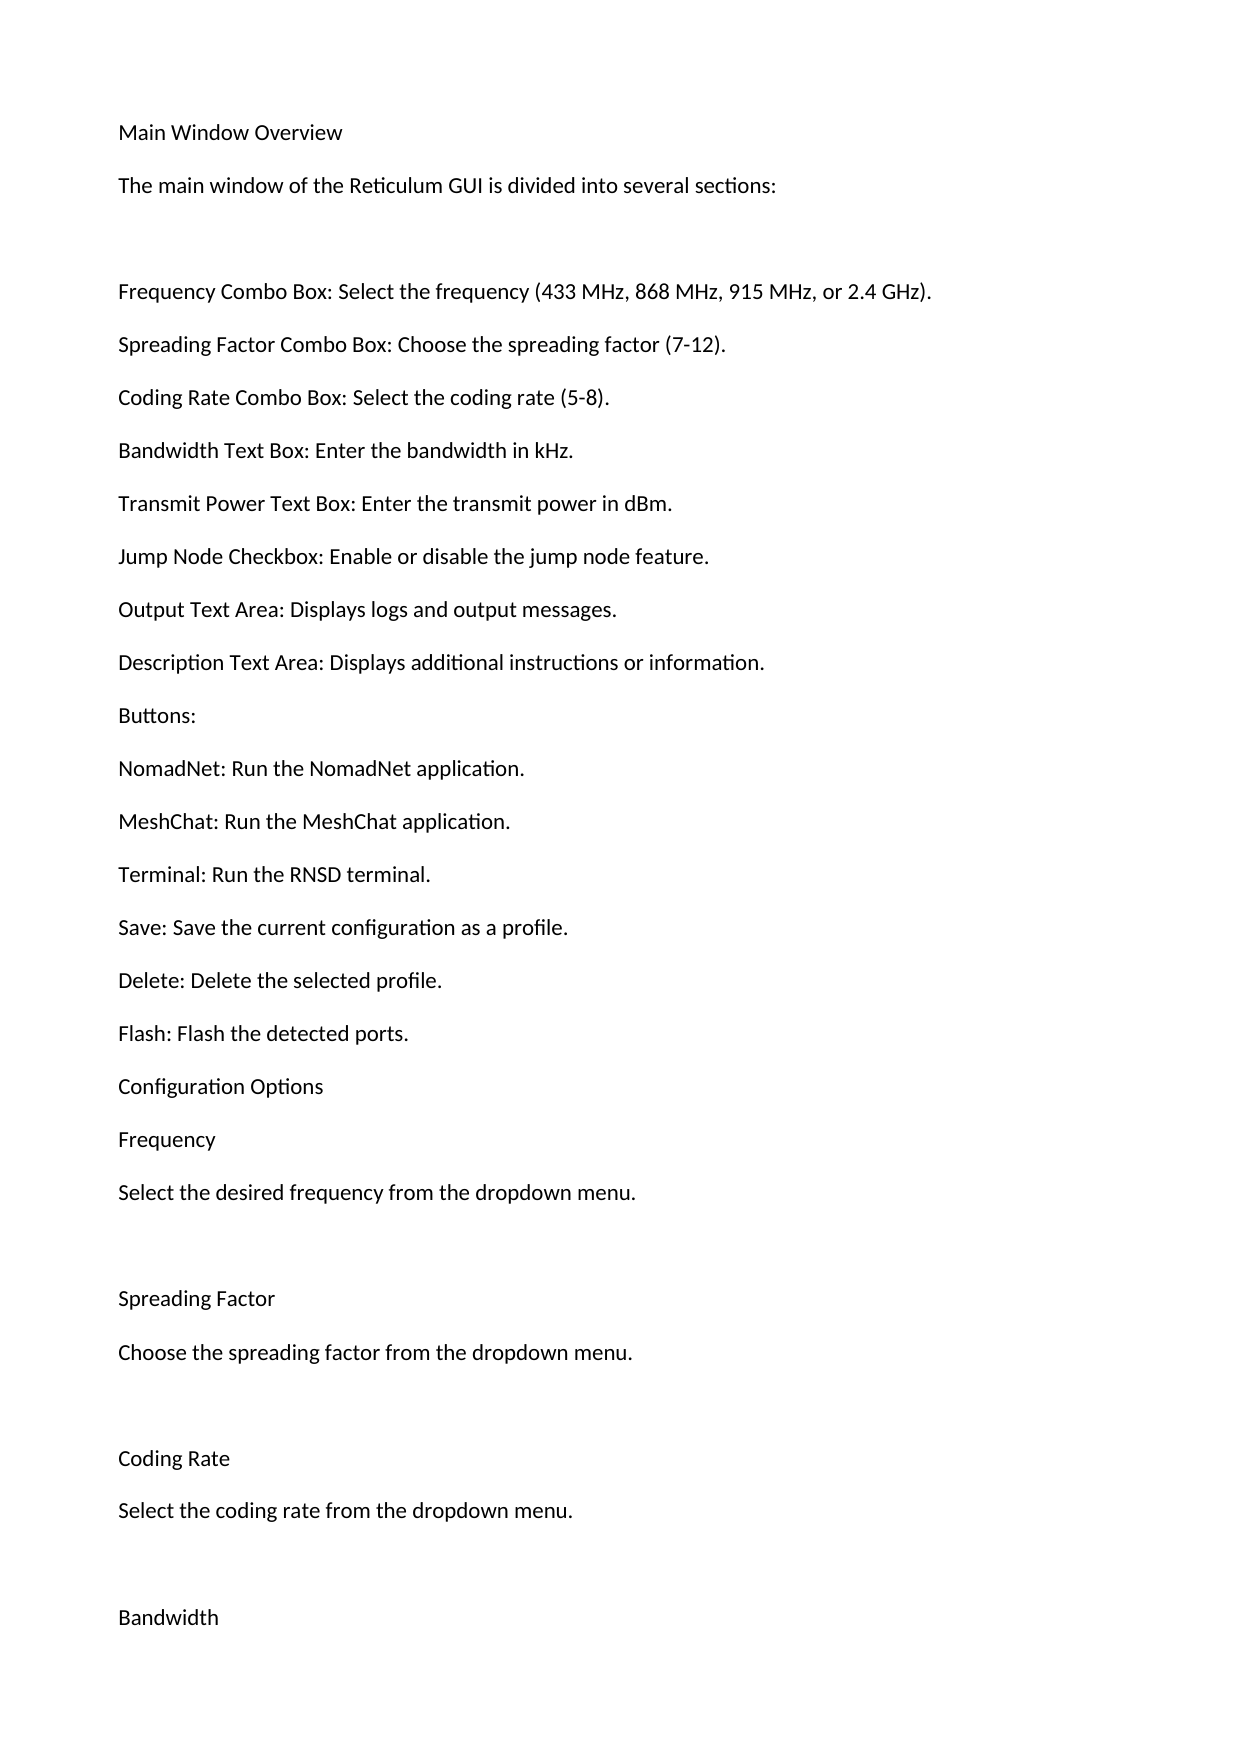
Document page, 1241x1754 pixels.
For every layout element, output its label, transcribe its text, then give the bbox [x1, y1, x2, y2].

text NomadNet: Run the NomadNet application. [118, 754, 1122, 782]
text Description Text Area: Displays additional instructions or information. [118, 648, 1122, 676]
text Output Text Area: Displays logs and output messages. [118, 595, 1122, 623]
text Choose the spreading factor from the dropdown menu. [118, 1338, 1122, 1366]
text Coding Rate Combo Box: Select the coding rate (5-8). [118, 383, 1122, 411]
text Frequency Combo Box: Select the frequency (433 MHz, 868 MHz, 915 MHz, or 2.4 GHz). [118, 277, 1122, 305]
text Select the coding rate from the dropdown menu. [118, 1497, 1122, 1525]
text Jump Node Checkbox: Enable or disable the jump node feature. [118, 542, 1122, 570]
text Terminal: Run the RNSD terminal. [118, 860, 1122, 888]
text Select the desired frequency from the dropdown menu. [118, 1178, 1122, 1207]
text Configuration Options [118, 1072, 1122, 1101]
text Spreading Factor [118, 1284, 1122, 1313]
text MeshChat: Run the MeshChat application. [118, 807, 1122, 835]
text Flash: Flash the detected ports. [118, 1019, 1122, 1047]
text Bandwidth Text Box: Enter the bandwidth in kHz. [118, 436, 1122, 464]
text Delete: Delete the selected profile. [118, 966, 1122, 994]
text Transmit Power Text Box: Enter the transmit power in dBm. [118, 489, 1122, 517]
text The main window of the Reticulum GUI is divided into several sections: [118, 171, 1122, 199]
text Spreading Factor Combo Box: Choose the spreading factor (7-12). [118, 330, 1122, 358]
text Frequency [118, 1126, 1122, 1153]
text Save: Save the current configuration as a profile. [118, 913, 1122, 941]
text Bandwidth [118, 1603, 1122, 1631]
text Main Window Overview [118, 118, 1122, 146]
text Coding Rate [118, 1444, 1122, 1472]
text Buttons: [118, 701, 1122, 729]
